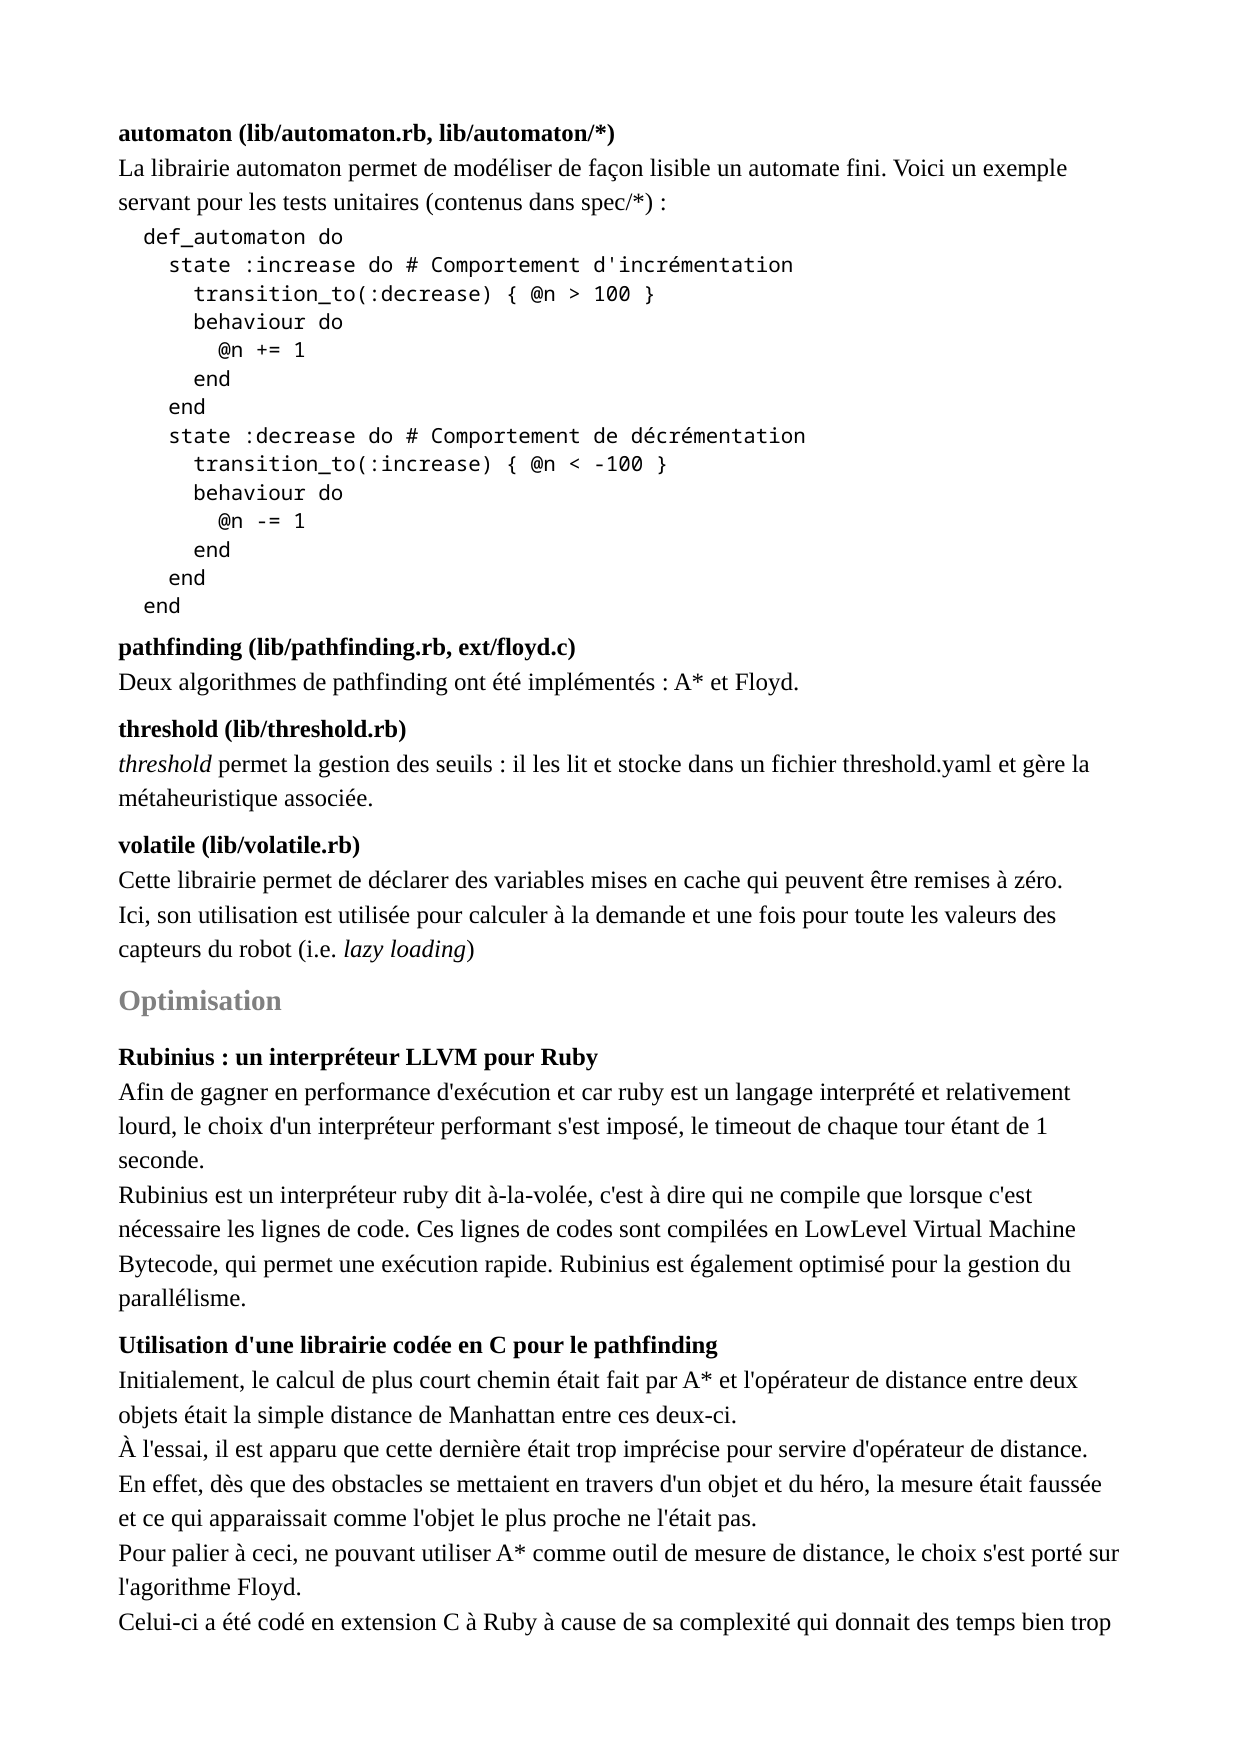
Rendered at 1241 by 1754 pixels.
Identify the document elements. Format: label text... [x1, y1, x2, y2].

subtitle Utilisation d'une librairie codée en C pour le pathfinding [118, 1331, 1122, 1359]
subtitle Rubinius : un interpréteur LLVM pour Ruby [118, 1042, 1122, 1070]
text behaviour do [118, 478, 1122, 506]
text Ici, son utilisation est utilisée pour calculer à la demande et une fois pour toute les valeurs des capteurs du robot (i.e. lazy loading) [118, 900, 1122, 963]
subtitle automaton (lib/automaton.rb, lib/automaton/*) [118, 118, 1122, 147]
text end [118, 563, 1122, 592]
text Deux algorithmes de pathfinding ont été implémentés : A* et Floyd. [118, 667, 1122, 696]
text threshold permet la gestion des seuils : il les lit et stocke dans un fichier threshold.yaml et gère la métaheuristique associée. [118, 749, 1122, 812]
text state :decrease do # Comportement de décrémentation [118, 421, 1122, 449]
subtitle pathfinding (lib/pathfinding.rb, ext/floyd.c) [118, 632, 1122, 661]
subtitle Optimisation [118, 983, 1122, 1017]
text def_automaton do [118, 222, 1122, 250]
text Cette librairie permet de déclarer des variables mises en cache qui peuvent être remises à zéro. [118, 865, 1122, 894]
text Rubinius est un interpréteur ruby dit à-la-volée, c'est à dire qui ne compile que lorsque c'est nécessaire les lignes de code. Ces lignes de codes sont compilées en LowLevel Virtual Machine Bytecode, qui permet une exécution rapide. Rubinius est également optimisé pour la gestion du parallélisme. [118, 1180, 1122, 1312]
subtitle Initialement, le calcul de plus court chemin était fait par A* et l'opérateur de distance entre deux objets était la simple distance de Manhattan entre ces deux-ci. [118, 1365, 1122, 1428]
subtitle Celui-ci a été codé en extension C à Ruby à cause de sa complexité qui donnait des temps bien trop [118, 1607, 1122, 1635]
text @n -= 1 [118, 506, 1122, 535]
text behaviour do [118, 307, 1122, 336]
text Afin de gagner en performance d'exécution et car ruby est un langage interprété et relativement lourd, le choix d'un interpréteur performant s'est imposé, le timeout de chaque tour étant de 1 seconde. [118, 1077, 1122, 1174]
subtitle volatile (lib/volatile.rb) [118, 831, 1122, 859]
subtitle threshold (lib/threshold.rb) [118, 714, 1122, 743]
text La librairie automaton permet de modéliser de façon lisible un automate fini. Voici un exemple servant pour les tests unitaires (contenus dans spec/*) : [118, 153, 1122, 216]
text end [118, 364, 1122, 392]
subtitle Pour palier à ceci, ne pouvant utiliser A* comme outil de mesure de distance, le choix s'est porté sur l'agorithme Floyd. [118, 1538, 1122, 1601]
subtitle À l'essai, il est apparu que cette dernière était trop imprécise pour servire d'opérateur de distance. En effet, dès que des obstacles se mettaient en travers d'un objet et du héro, la mesure était faussée et ce qui apparaissait comme l'objet le plus proche ne l'était pas. [118, 1434, 1122, 1532]
text @n += 1 [118, 336, 1122, 364]
text end [118, 535, 1122, 563]
text transition_to(:decrease) { @n > 100 } [118, 279, 1122, 307]
text end [118, 592, 1122, 620]
text transition_to(:increase) { @n < -100 } [118, 449, 1122, 478]
text end [118, 392, 1122, 421]
text state :increase do # Comportement d'incrémentation [118, 250, 1122, 279]
